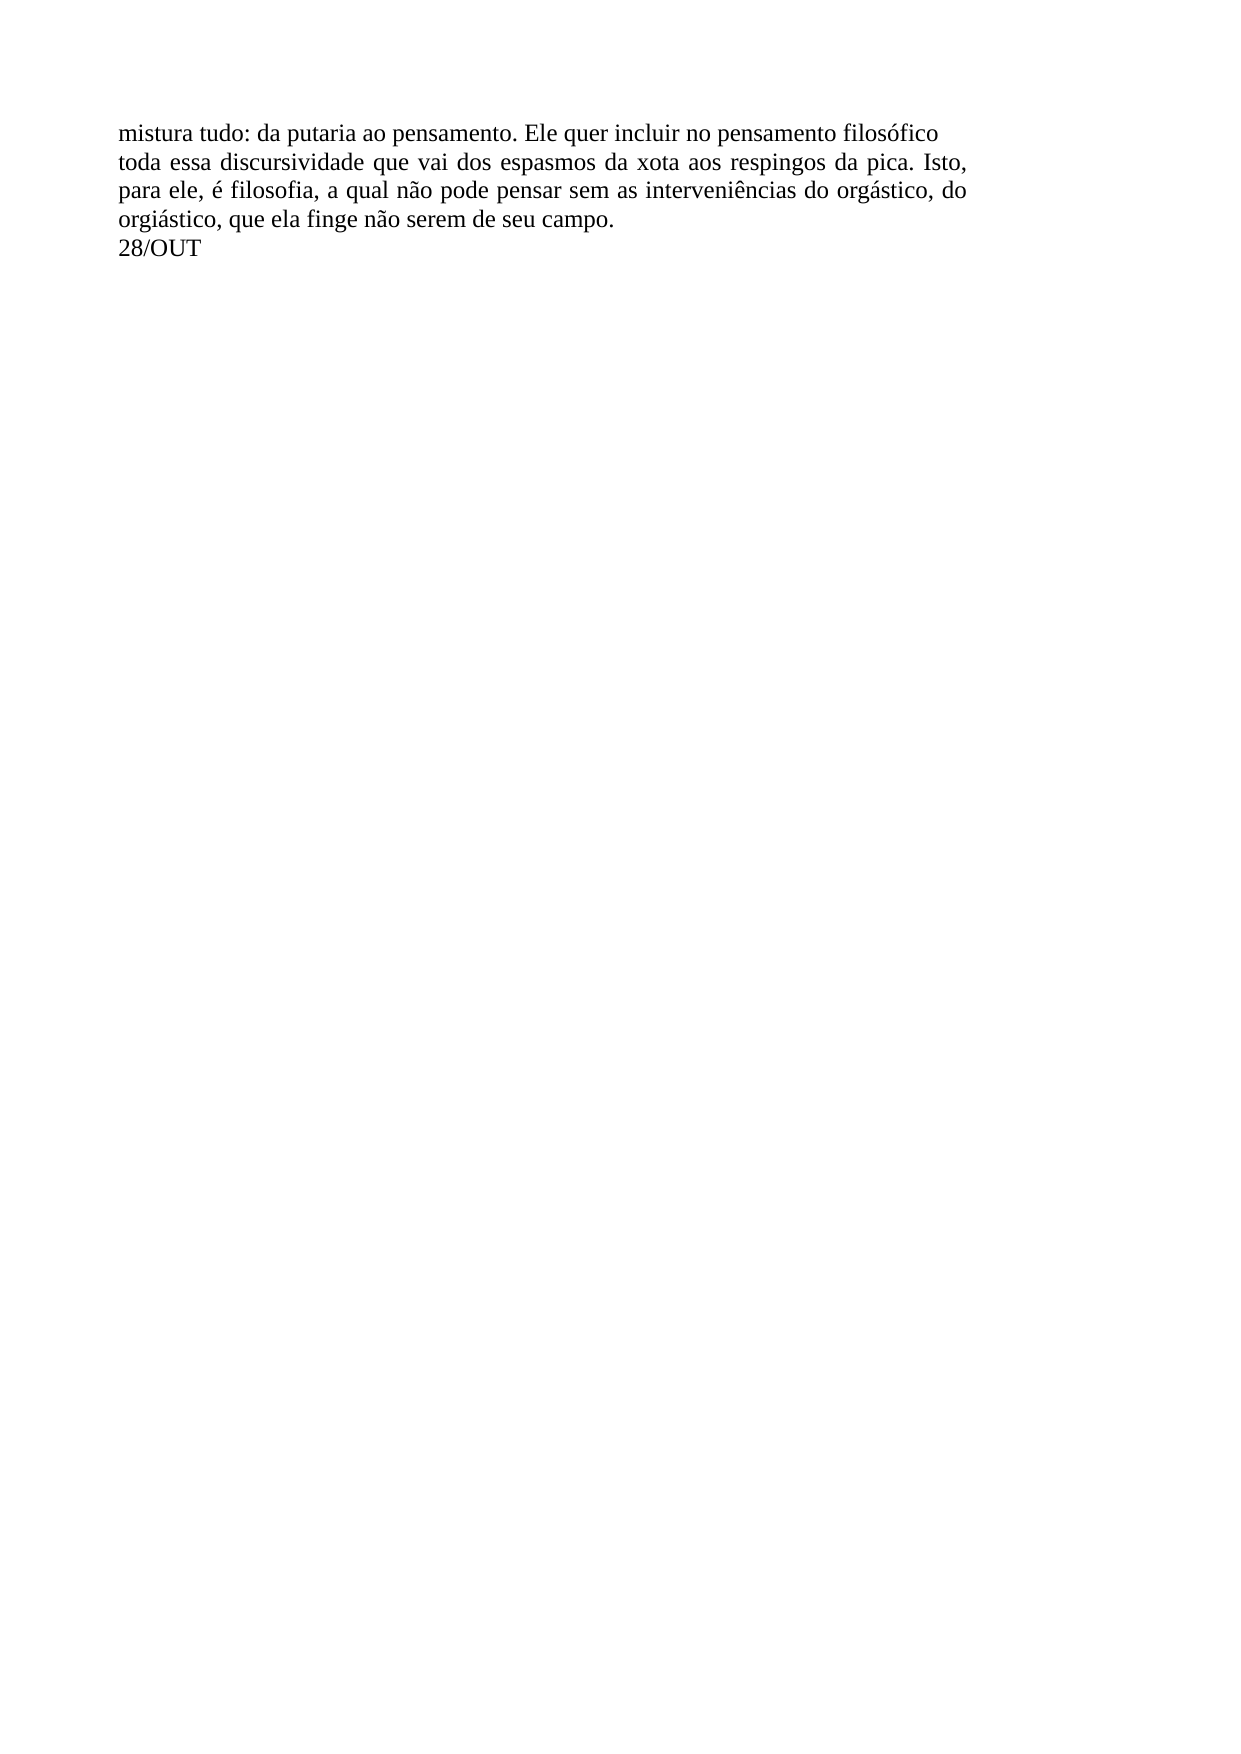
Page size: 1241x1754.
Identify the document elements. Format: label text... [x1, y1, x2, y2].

text mistura tudo: da putaria ao pensamento. Ele quer incluir no pensamento filosófico [118, 118, 1122, 147]
text 28/OUT [118, 233, 1122, 262]
text toda essa discursividade que vai dos espasmos da xota aos respingos da pica. Isto, para ele, é filosofia, a qual não pode pensar sem as interveniências do orgástico, do orgiástico, que ela finge não serem de seu campo. [118, 147, 968, 233]
